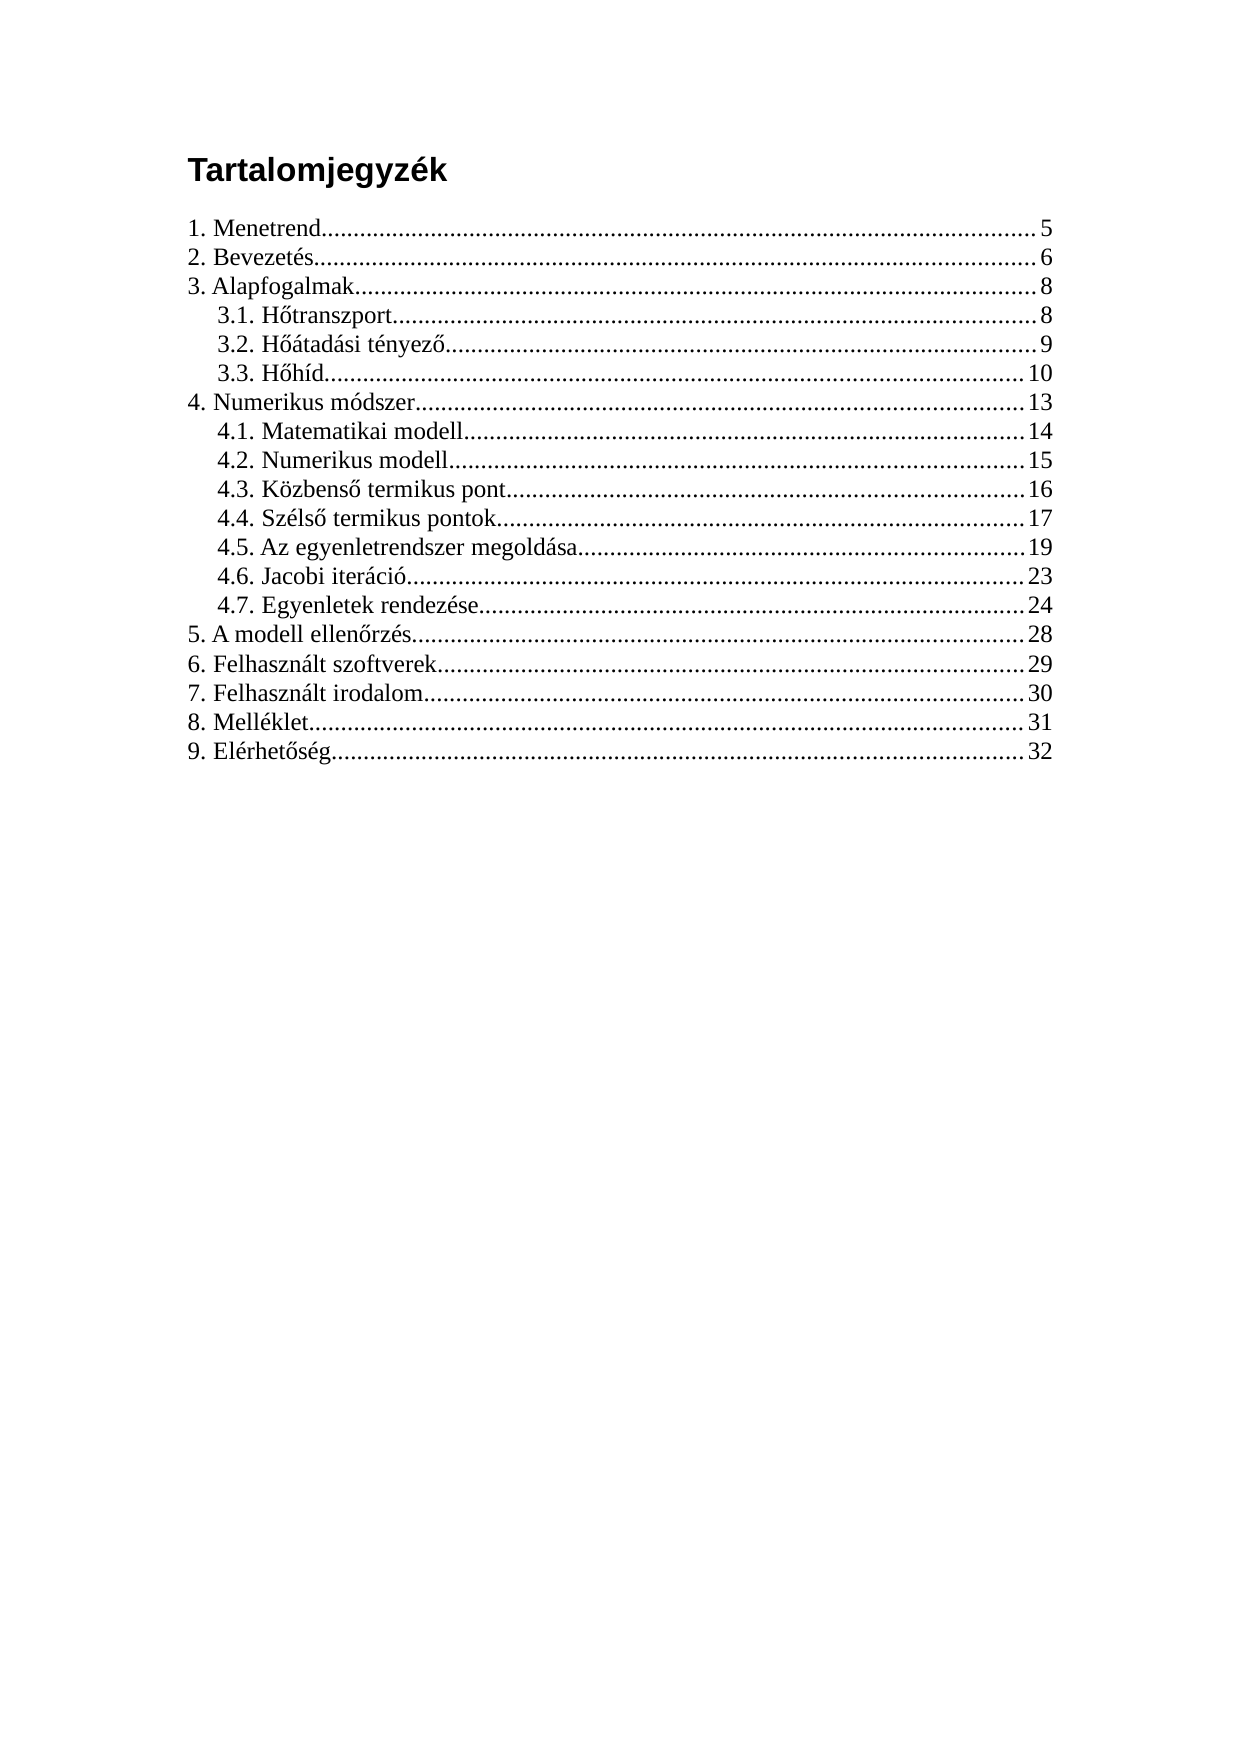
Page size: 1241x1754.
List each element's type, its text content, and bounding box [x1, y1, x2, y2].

text 6. Felhasznált szoftverek 29 [187, 648, 1053, 677]
subtitle Tartalomjegyzék [187, 150, 1053, 188]
text 4.7. Egyenletek rendezése 24 [217, 590, 1053, 619]
text 5. A modell ellenőrzés 28 [187, 619, 1053, 648]
text 3.2. Hőátadási tényező 9 [217, 329, 1053, 358]
text 4.4. Szélső termikus pontok 17 [217, 503, 1053, 532]
text 4.2. Numerikus modell 15 [217, 445, 1053, 474]
text 9. Elérhetőség 32 [187, 736, 1053, 765]
text 3. Alapfogalmak 8 [187, 271, 1053, 300]
text 3.1. Hőtranszport 8 [217, 300, 1053, 329]
text 4.3. Közbenső termikus pont 16 [217, 474, 1053, 503]
text 1. Menetrend 5 [187, 212, 1053, 242]
text 4.1. Matematikai modell 14 [217, 416, 1053, 445]
text 4.5. Az egyenletrendszer megoldása 19 [217, 532, 1053, 561]
text 8. Melléklet 31 [187, 707, 1053, 736]
text 2. Bevezetés 6 [187, 242, 1053, 271]
text 7. Felhasznált irodalom 30 [187, 677, 1053, 707]
text 3.3. Hőhíd 10 [217, 358, 1053, 387]
text 4. Numerikus módszer 13 [187, 387, 1053, 416]
text 4.6. Jacobi iteráció 23 [217, 561, 1053, 590]
